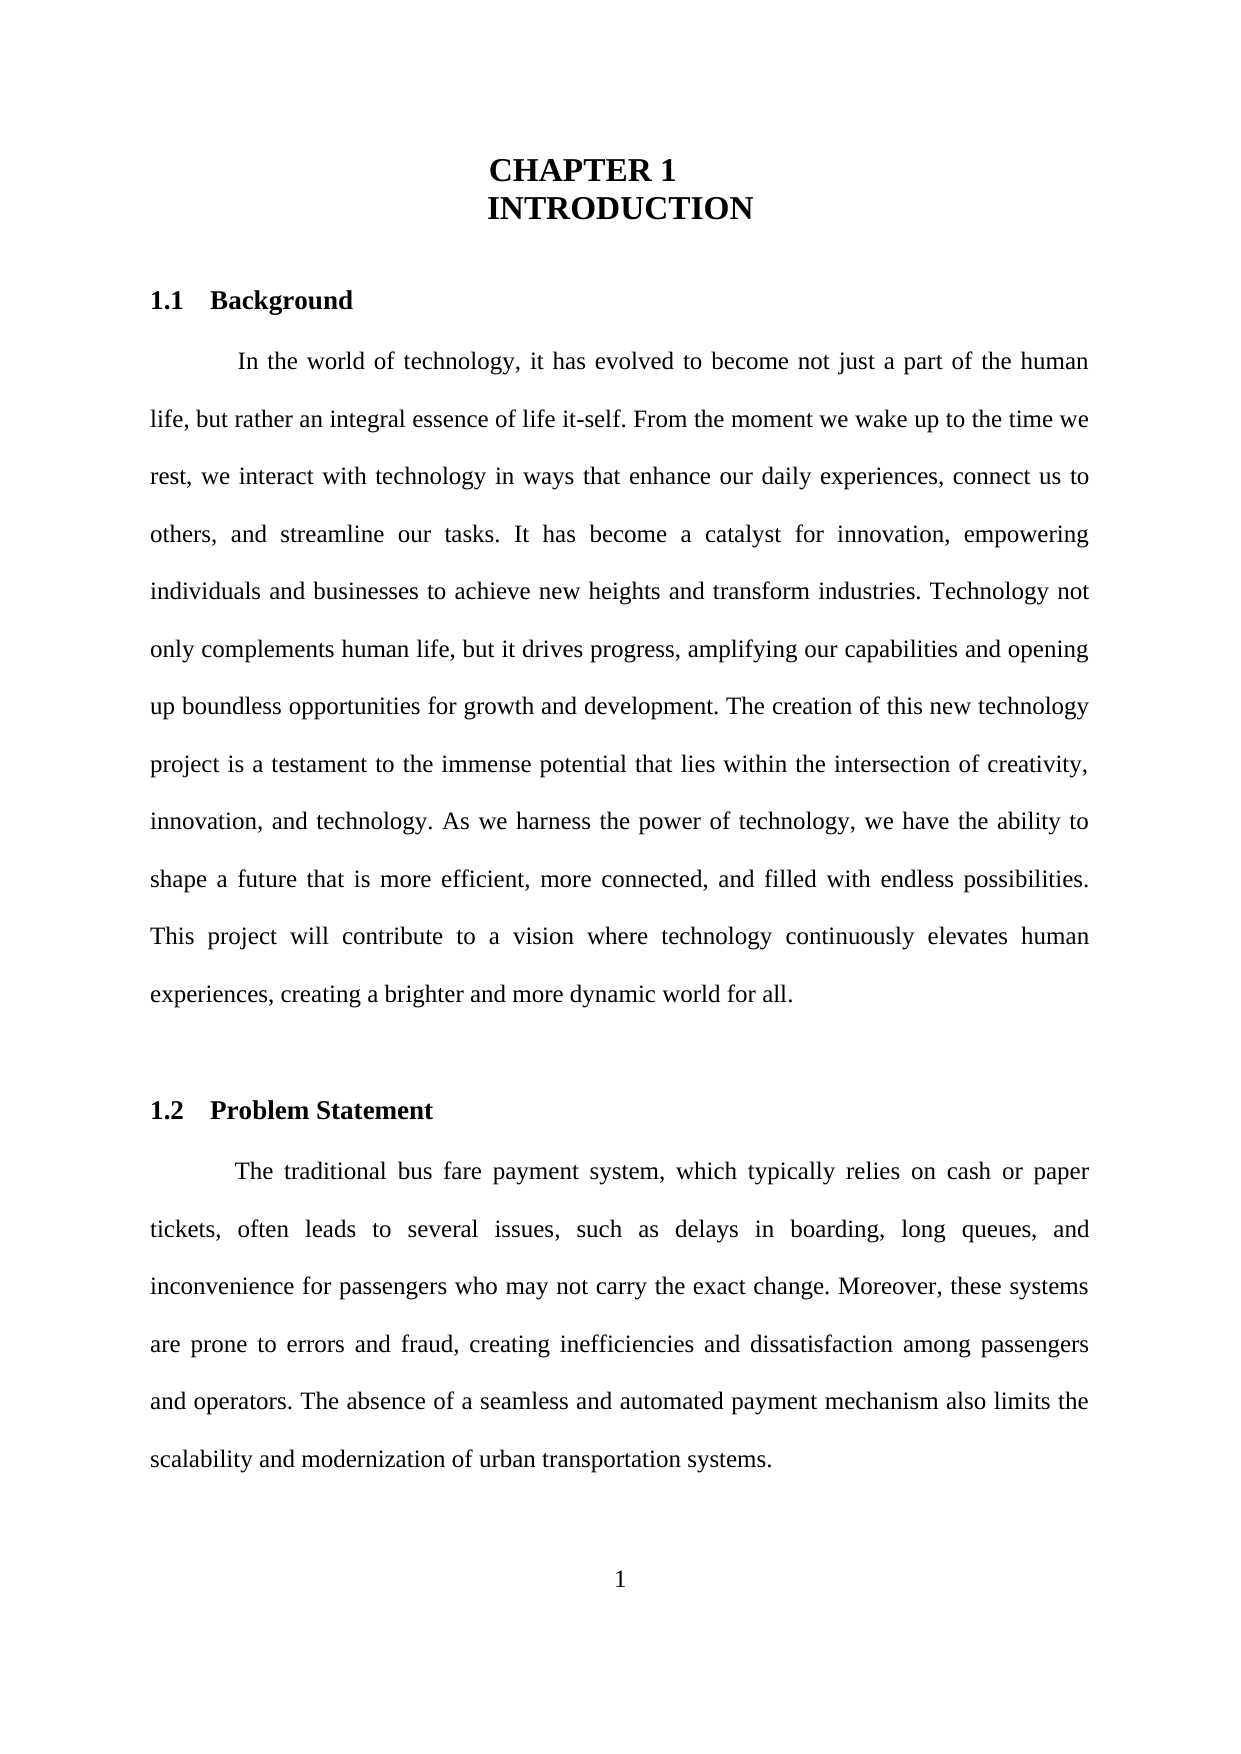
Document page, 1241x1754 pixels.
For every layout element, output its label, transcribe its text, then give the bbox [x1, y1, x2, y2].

text The traditional bus fare payment system, which typically relies on cash or paper tickets, often leads to several issues, such as delays in boarding, long queues, and inconvenience for passengers who may not carry the exact change. Moreover, these systems are prone to errors and fraud, creating inefficiencies and dissatisfaction among passengers and operators. The absence of a seamless and automated payment mechanism also limits the scalability and modernization of urban transportation systems. [150, 1156, 1090, 1472]
text In the world of technology, it has evolved to become not just a part of the human life, but rather an integral essence of life it-self. From the moment we wake up to the time we rest, we interact with technology in ways that enhance our daily experiences, connect us to others, and streamline our tasks. It has become a catalyst for innovation, empowering individuals and businesses to achieve new heights and transform industries. Technology not only complements human life, but it drives progress, amplifying our capabilities and opening up boundless opportunities for growth and development. The creation of this new technology project is a testament to the immense potential that lies within the intersection of creativity, innovation, and technology. As we harness the power of technology, we have the ability to shape a future that is more efficient, more connected, and filled with endless possibilities. This project will contribute to a vision where technology continuously elevates human experiences, creating a brighter and more dynamic world for all. [150, 346, 1090, 1008]
subtitle INTRODUCTION [150, 150, 1090, 227]
subtitle Problem Statement [150, 1094, 1090, 1125]
subtitle Background [150, 284, 1090, 315]
